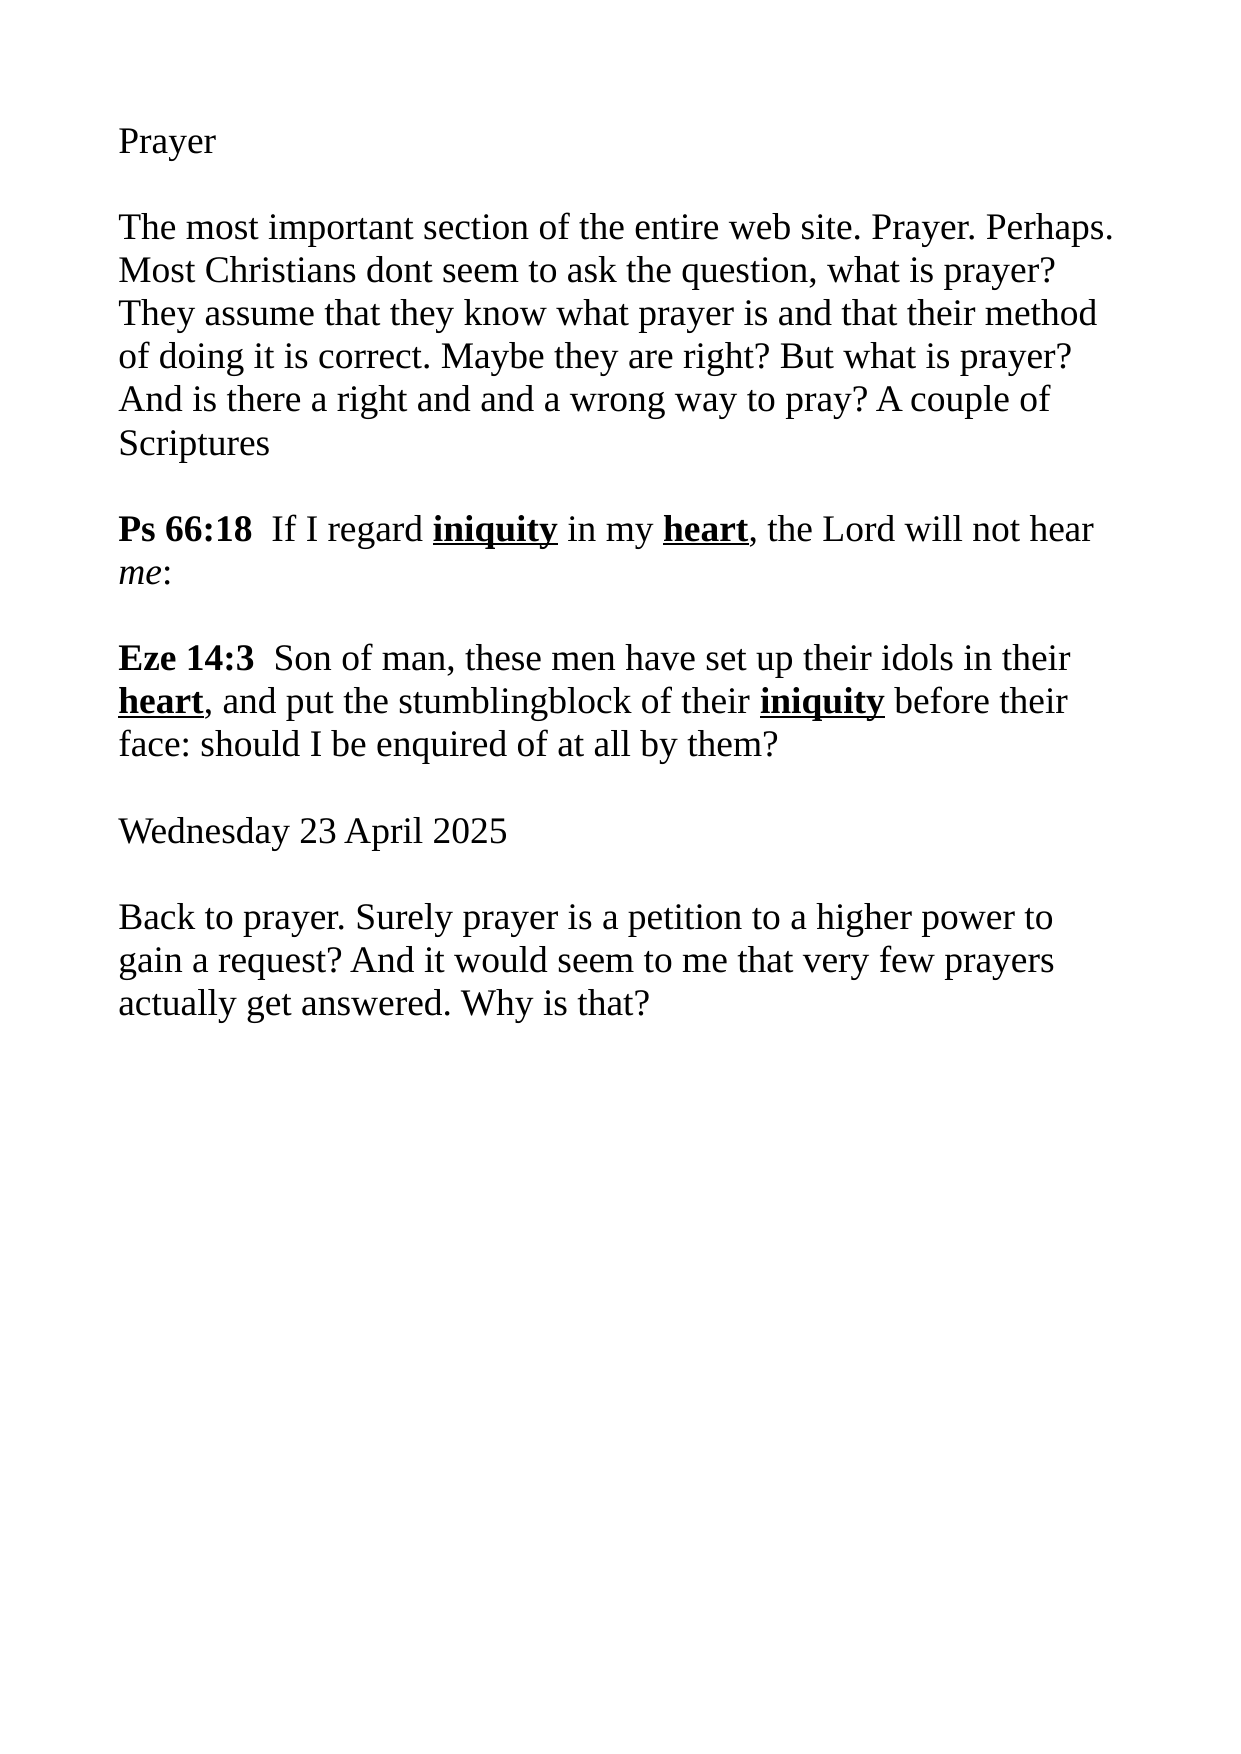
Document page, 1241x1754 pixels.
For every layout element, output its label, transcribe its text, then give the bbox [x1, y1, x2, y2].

text Eze 14:3 Son of man, these men have set up their idols in their heart, and put the stumblingblock of their iniquity before their face: should I be enquired of at all by them? [118, 636, 1122, 765]
text Prayer [118, 118, 1122, 161]
text Ps 66:18 If I regard iniquity in my heart, the Lord will not hear me: [118, 506, 1122, 592]
text Back to prayer. Surely prayer is a petition to a higher power to gain a request? And it would seem to me that very few prayers actually get answered. Why is that? [118, 894, 1122, 1024]
text The most important section of the entire web site. Prayer. Perhaps. Most Christians dont seem to ask the question, what is prayer? They assume that they know what prayer is and that their method of doing it is correct. Maybe they are right? But what is prayer? And is there a right and and a wrong way to pray? A couple of Scriptures [118, 204, 1122, 463]
text Wednesday 23 April 2025 [118, 808, 1122, 851]
